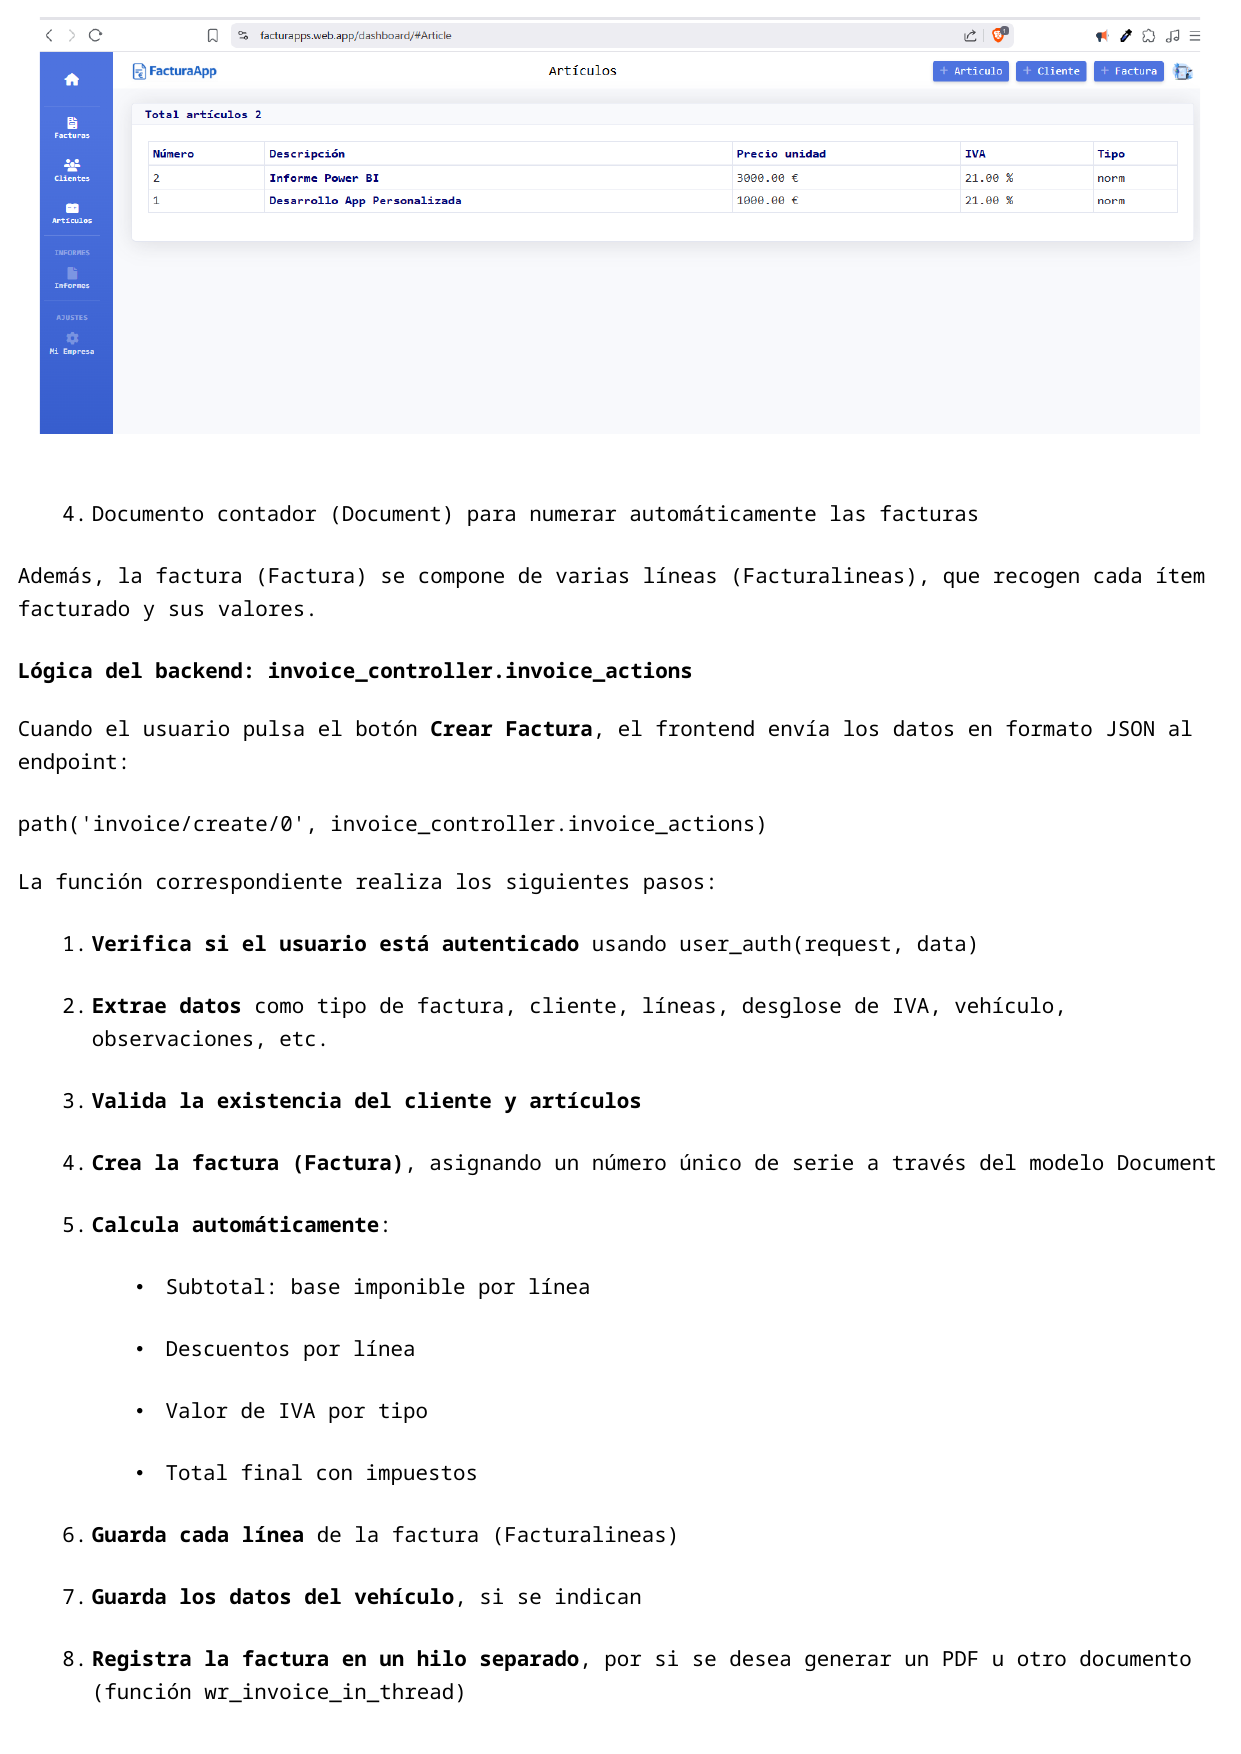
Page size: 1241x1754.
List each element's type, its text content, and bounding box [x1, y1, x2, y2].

list Verifica si el usuario está autenticado usando user_auth(request, data) [62, 929, 1222, 957]
subtitle Lógica del backend: invoice_controller.invoice_actions [18, 656, 1222, 685]
list Valor de IVA por tipo [136, 1396, 1222, 1424]
list Documento contador (Document) para numerar automáticamente las facturas [62, 499, 1222, 528]
list Valida la existencia del cliente y artículos [62, 1086, 1222, 1114]
text Cuando el usuario pulsa el botón Crear Factura, el frontend envía los datos en formato JSON al endpoint: [18, 714, 1222, 775]
list Extrae datos como tipo de factura, cliente, líneas, desglose de IVA, vehículo, observaciones, etc. [62, 991, 1222, 1052]
picture [39, 17, 1201, 434]
list Total final con impuestos [136, 1458, 1222, 1487]
text La función correspondiente realiza los siguientes pasos: [18, 867, 1222, 895]
list Descuentos por línea [136, 1334, 1222, 1362]
list Registra la factura en un hilo separado, por si se desea generar un PDF u otro documento (función wr_invoice_in_thread) [62, 1644, 1222, 1706]
list Crea la factura (Factura), asignando un número único de serie a través del modelo Document [62, 1148, 1222, 1176]
text Además, la factura (Factura) se compone de varias líneas (Facturalineas), que recogen cada ítem facturado y sus valores. [18, 562, 1222, 623]
list Calcula automáticamente: [62, 1210, 1222, 1238]
list Subtotal: base imponible por línea [136, 1272, 1222, 1300]
text path('invoice/create/0', invoice_controller.invoice_actions) [18, 809, 1222, 837]
list Guarda los datos del vehículo, si se indican [62, 1582, 1222, 1611]
list Guarda cada línea de la factura (Facturalineas) [62, 1520, 1222, 1549]
